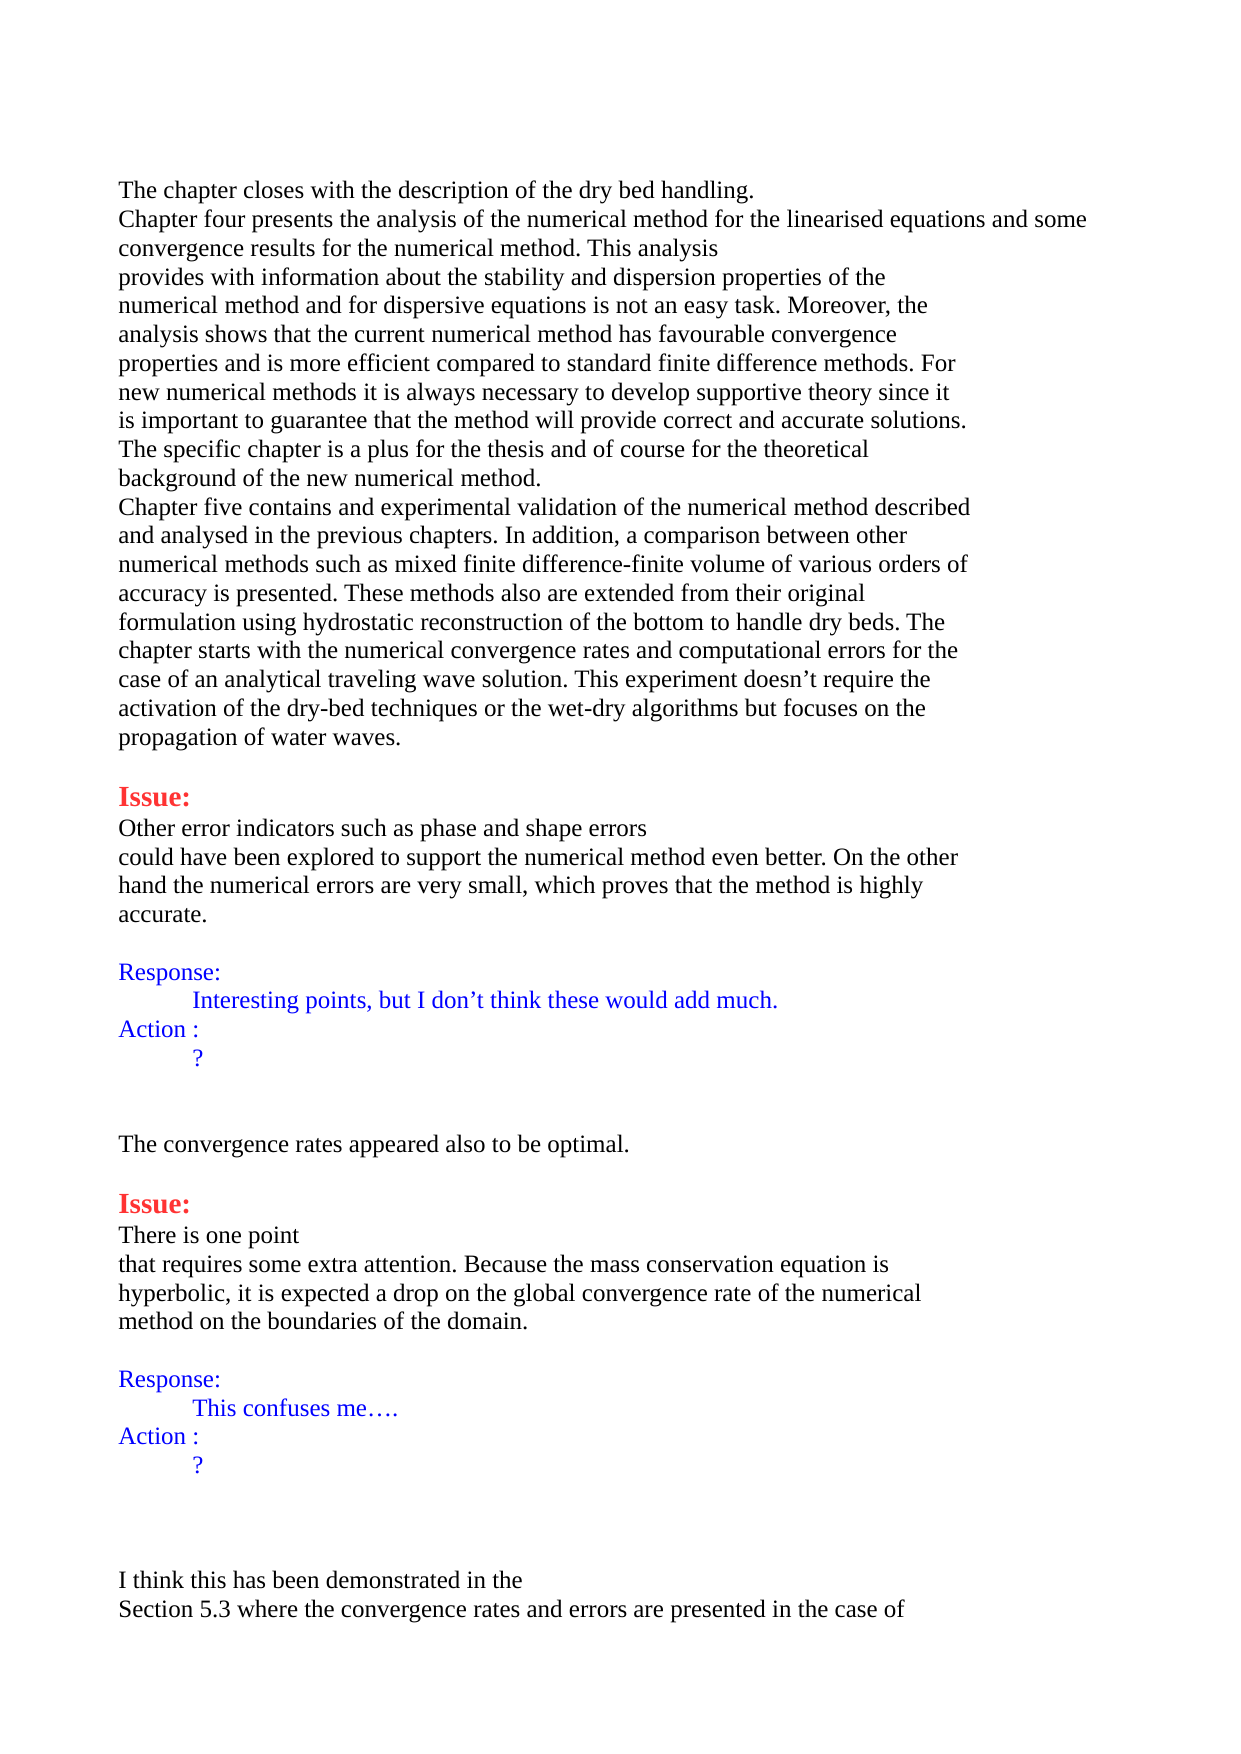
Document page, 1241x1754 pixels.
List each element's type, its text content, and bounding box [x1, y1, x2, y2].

text activation of the dry-bed techniques or the wet-dry algorithms but focuses on the [118, 693, 1122, 722]
text Section 5.3 where the convergence rates and errors are presented in the case of [118, 1594, 1122, 1623]
text ? [192, 1043, 1122, 1072]
text provides with information about the stability and dispersion properties of the [118, 262, 1122, 291]
text I think this has been demonstrated in the [118, 1565, 1122, 1594]
text Response: [118, 1364, 1122, 1393]
text Action : [118, 1014, 1122, 1043]
text The specific chapter is a plus for the thesis and of course for the theoretical [118, 434, 1122, 463]
text Issue: [118, 779, 1122, 813]
text is important to guarantee that the method will provide correct and accurate solutions. [118, 406, 1122, 434]
text method on the boundaries of the domain. [118, 1306, 1122, 1335]
text Interesting points, but I don’t think these would add much. [118, 985, 1122, 1014]
text There is one point [118, 1220, 1122, 1249]
text ? [192, 1450, 1122, 1479]
text Chapter four presents the analysis of the numerical method for the linearised equations and some convergence results for the numerical method. This analysis [118, 204, 1122, 262]
text and analysed in the previous chapters. In addition, a comparison between other [118, 521, 1122, 549]
text case of an analytical traveling wave solution. This experiment doesn’t require the [118, 664, 1122, 693]
text background of the new numerical method. [118, 463, 1122, 492]
text Other error indicators such as phase and shape errors [118, 813, 1122, 842]
text The convergence rates appeared also to be optimal. [118, 1129, 1122, 1158]
text Action : [118, 1421, 1122, 1450]
text formulation using hydrostatic reconstruction of the bottom to handle dry beds. The [118, 607, 1122, 636]
text Issue: [118, 1187, 1122, 1220]
text chapter starts with the numerical convergence rates and computational errors for the [118, 636, 1122, 664]
text new numerical methods it is always necessary to develop supportive theory since it [118, 377, 1122, 406]
text accuracy is presented. These methods also are extended from their original [118, 578, 1122, 607]
text that requires some extra attention. Because the mass conservation equation is [118, 1249, 1122, 1278]
text could have been explored to support the numerical method even better. On the other [118, 842, 1122, 870]
text numerical method and for dispersive equations is not an easy task. Moreover, the [118, 291, 1122, 319]
text analysis shows that the current numerical method has favourable convergence [118, 319, 1122, 348]
text The chapter closes with the description of the dry bed handling. [118, 176, 1122, 204]
text hand the numerical errors are very small, which proves that the method is highly [118, 870, 1122, 899]
text numerical methods such as mixed finite difference-finite volume of various orders of [118, 549, 1122, 578]
text hyperbolic, it is expected a drop on the global convergence rate of the numerical [118, 1278, 1122, 1306]
text accurate. [118, 899, 1122, 928]
text This confuses me…. [118, 1393, 1122, 1421]
text propagation of water waves. [118, 722, 1122, 751]
text properties and is more efficient compared to standard finite difference methods. For [118, 348, 1122, 377]
text Response: [118, 957, 1122, 985]
text Chapter five contains and experimental validation of the numerical method described [118, 492, 1122, 521]
